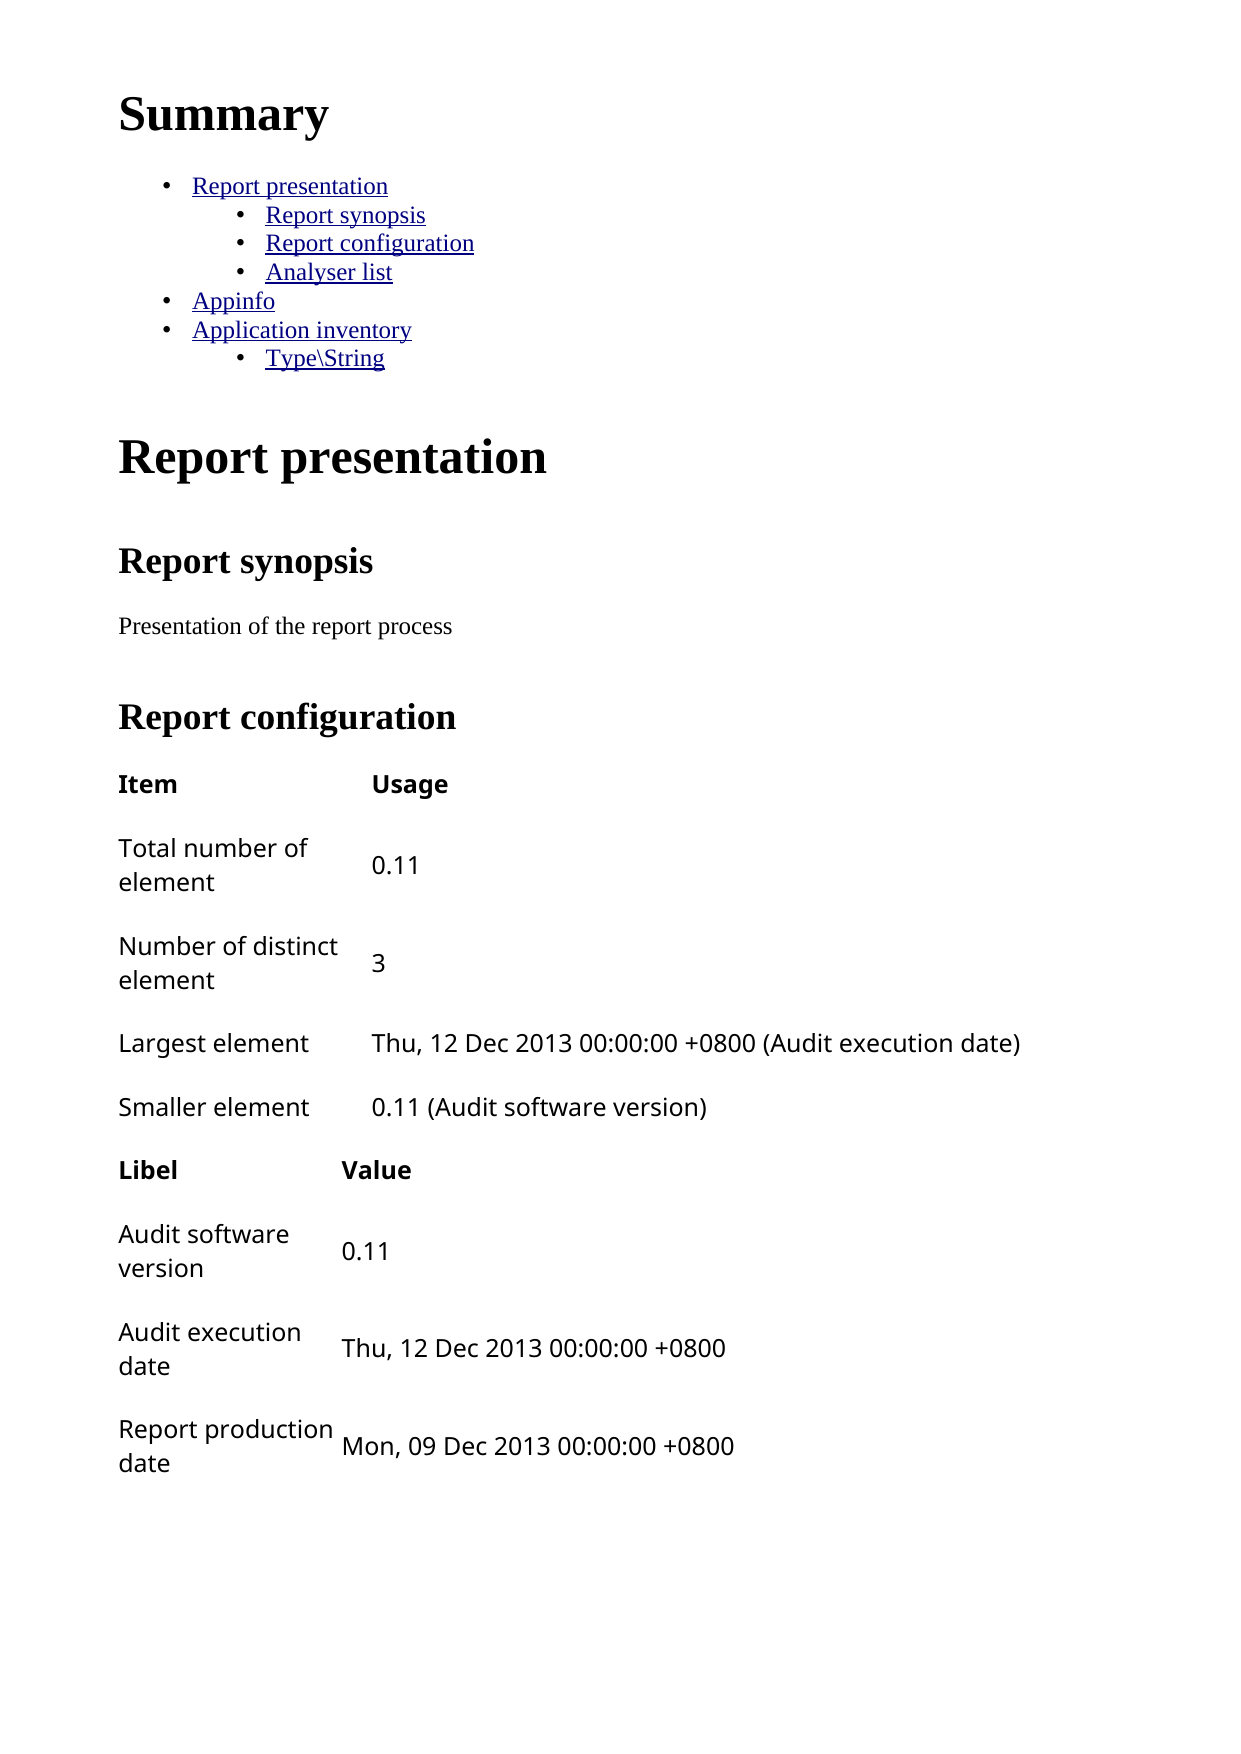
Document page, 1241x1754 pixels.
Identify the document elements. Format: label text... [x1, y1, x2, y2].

list Report synopsis [236, 200, 1181, 228]
list Analyser list [236, 257, 1181, 286]
table_cell Thu, 12 Dec 2013 00:00:00 +0800 (Audit execution date) [371, 1026, 1025, 1089]
table_cell Audit software version [118, 1217, 341, 1314]
table_cell Number of distinct element [118, 928, 371, 1026]
table_cell 0.11 [371, 831, 1025, 928]
list Appinfo [162, 286, 1181, 315]
table_cell 0.11 (Audit software version) [371, 1090, 1025, 1153]
list Report configuration [236, 228, 1181, 257]
table_cell 3 [371, 928, 1025, 1026]
table_cell 0.11 [341, 1217, 784, 1314]
subtitle Report synopsis [118, 539, 1181, 582]
table_header Libel [118, 1153, 341, 1217]
text Presentation of the report process [118, 611, 1181, 640]
list Report presentation [162, 171, 1181, 200]
list Application inventory [162, 315, 1181, 343]
subtitle Report presentation [118, 427, 1181, 484]
subtitle Report configuration [118, 694, 1181, 738]
table_cell Audit execution date [118, 1314, 341, 1412]
subtitle Summary [118, 84, 1181, 142]
table_header Item [118, 767, 371, 831]
table_cell Total number of element [118, 831, 371, 928]
table_cell Thu, 12 Dec 2013 00:00:00 +0800 [341, 1314, 784, 1412]
table_cell Largest element [118, 1026, 371, 1089]
table_cell Smaller element [118, 1090, 371, 1153]
table_header Usage [371, 767, 1025, 831]
table_header Value [341, 1153, 784, 1217]
table_cell Report production date [118, 1412, 341, 1509]
table_cell Mon, 09 Dec 2013 00:00:00 +0800 [341, 1412, 784, 1509]
list Type\String [236, 343, 1181, 372]
